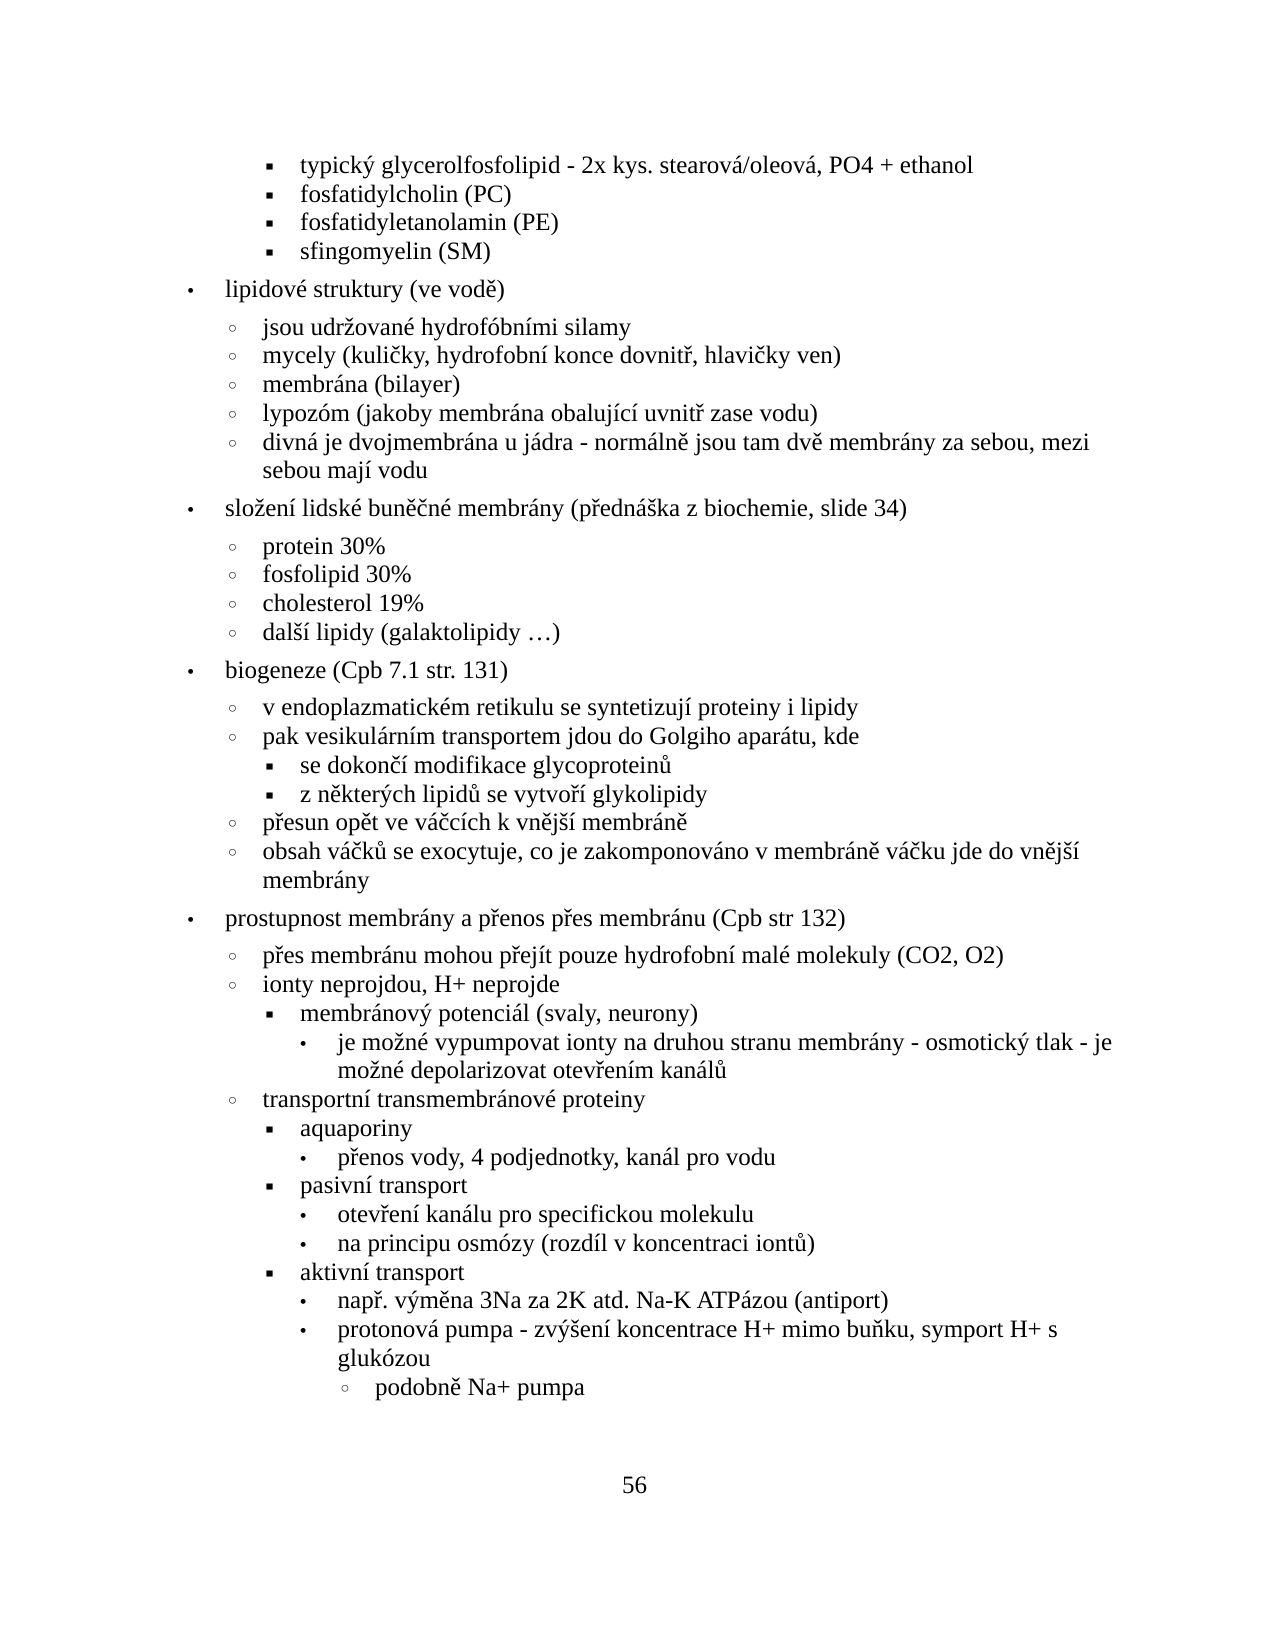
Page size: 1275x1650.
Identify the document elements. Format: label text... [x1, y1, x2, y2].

list přesun opět ve váčcích k vnější membráně [225, 807, 1125, 836]
list je možné vypumpovat ionty na druhou stranu membrány - osmotický tlak - je možné depolarizovat otevřením kanálů [300, 1027, 1125, 1084]
list podobně Na+ pumpa [337, 1372, 1125, 1400]
list složení lidské buněčné membrány (přednáška z biochemie, slide 34) [187, 493, 1125, 522]
list se dokončí modifikace glycoproteinů [262, 750, 1125, 779]
list divná je dvojmembrána u jádra - normálně jsou tam dvě membrány za sebou, mezi sebou mají vodu [225, 427, 1125, 484]
list sfingomyelin (SM) [262, 236, 1125, 265]
list ionty neprojdou, H+ neprojde [225, 969, 1125, 998]
list v endoplazmatickém retikulu se syntetizují proteiny i lipidy [225, 692, 1125, 721]
list fosfolipid 30% [225, 559, 1125, 588]
list otevření kanálu pro specifickou molekulu [300, 1199, 1125, 1228]
list pak vesikulárním transportem jdou do Golgiho aparátu, kde [225, 721, 1125, 750]
list prostupnost membrány a přenos přes membránu (Cpb str 132) [187, 903, 1125, 931]
list protonová pumpa - zvýšení koncentrace H+ mimo buňku, symport H+ s glukózou [300, 1314, 1125, 1372]
list aquaporiny [262, 1113, 1125, 1142]
list obsah váčků se exocytuje, co je zakomponováno v membráně váčku jde do vnější membrány [225, 836, 1125, 894]
list další lipidy (galaktolipidy …) [225, 617, 1125, 646]
list membrána (bilayer) [225, 369, 1125, 398]
list pasivní transport [262, 1170, 1125, 1199]
list membránový potenciál (svaly, neurony) [262, 998, 1125, 1027]
list biogeneze (Cpb 7.1 str. 131) [187, 655, 1125, 683]
list na principu osmózy (rozdíl v koncentraci iontů) [300, 1228, 1125, 1257]
list mycely (kuličky, hydrofobní konce dovnitř, hlavičky ven) [225, 340, 1125, 369]
list aktivní transport [262, 1257, 1125, 1285]
list lipidové struktury (ve vodě) [187, 274, 1125, 303]
list transportní transmembránové proteiny [225, 1084, 1125, 1113]
list přenos vody, 4 podjednotky, kanál pro vodu [300, 1142, 1125, 1170]
list fosfatidylcholin (PC) [262, 179, 1125, 207]
list z některých lipidů se vytvoří glykolipidy [262, 779, 1125, 807]
list např. výměna 3Na za 2K atd. Na-K ATPázou (antiport) [300, 1285, 1125, 1314]
list cholesterol 19% [225, 588, 1125, 617]
list lypozóm (jakoby membrána obalující uvnitř zase vodu) [225, 398, 1125, 427]
list typický glycerolfosfolipid - 2x kys. stearová/oleová, PO4 + ethanol [262, 150, 1125, 179]
list fosfatidyletanolamin (PE) [262, 207, 1125, 236]
list jsou udržované hydrofóbními silamy [225, 312, 1125, 340]
list protein 30% [225, 531, 1125, 559]
list přes membránu mohou přejít pouze hydrofobní malé molekuly (CO2, O2) [225, 940, 1125, 969]
